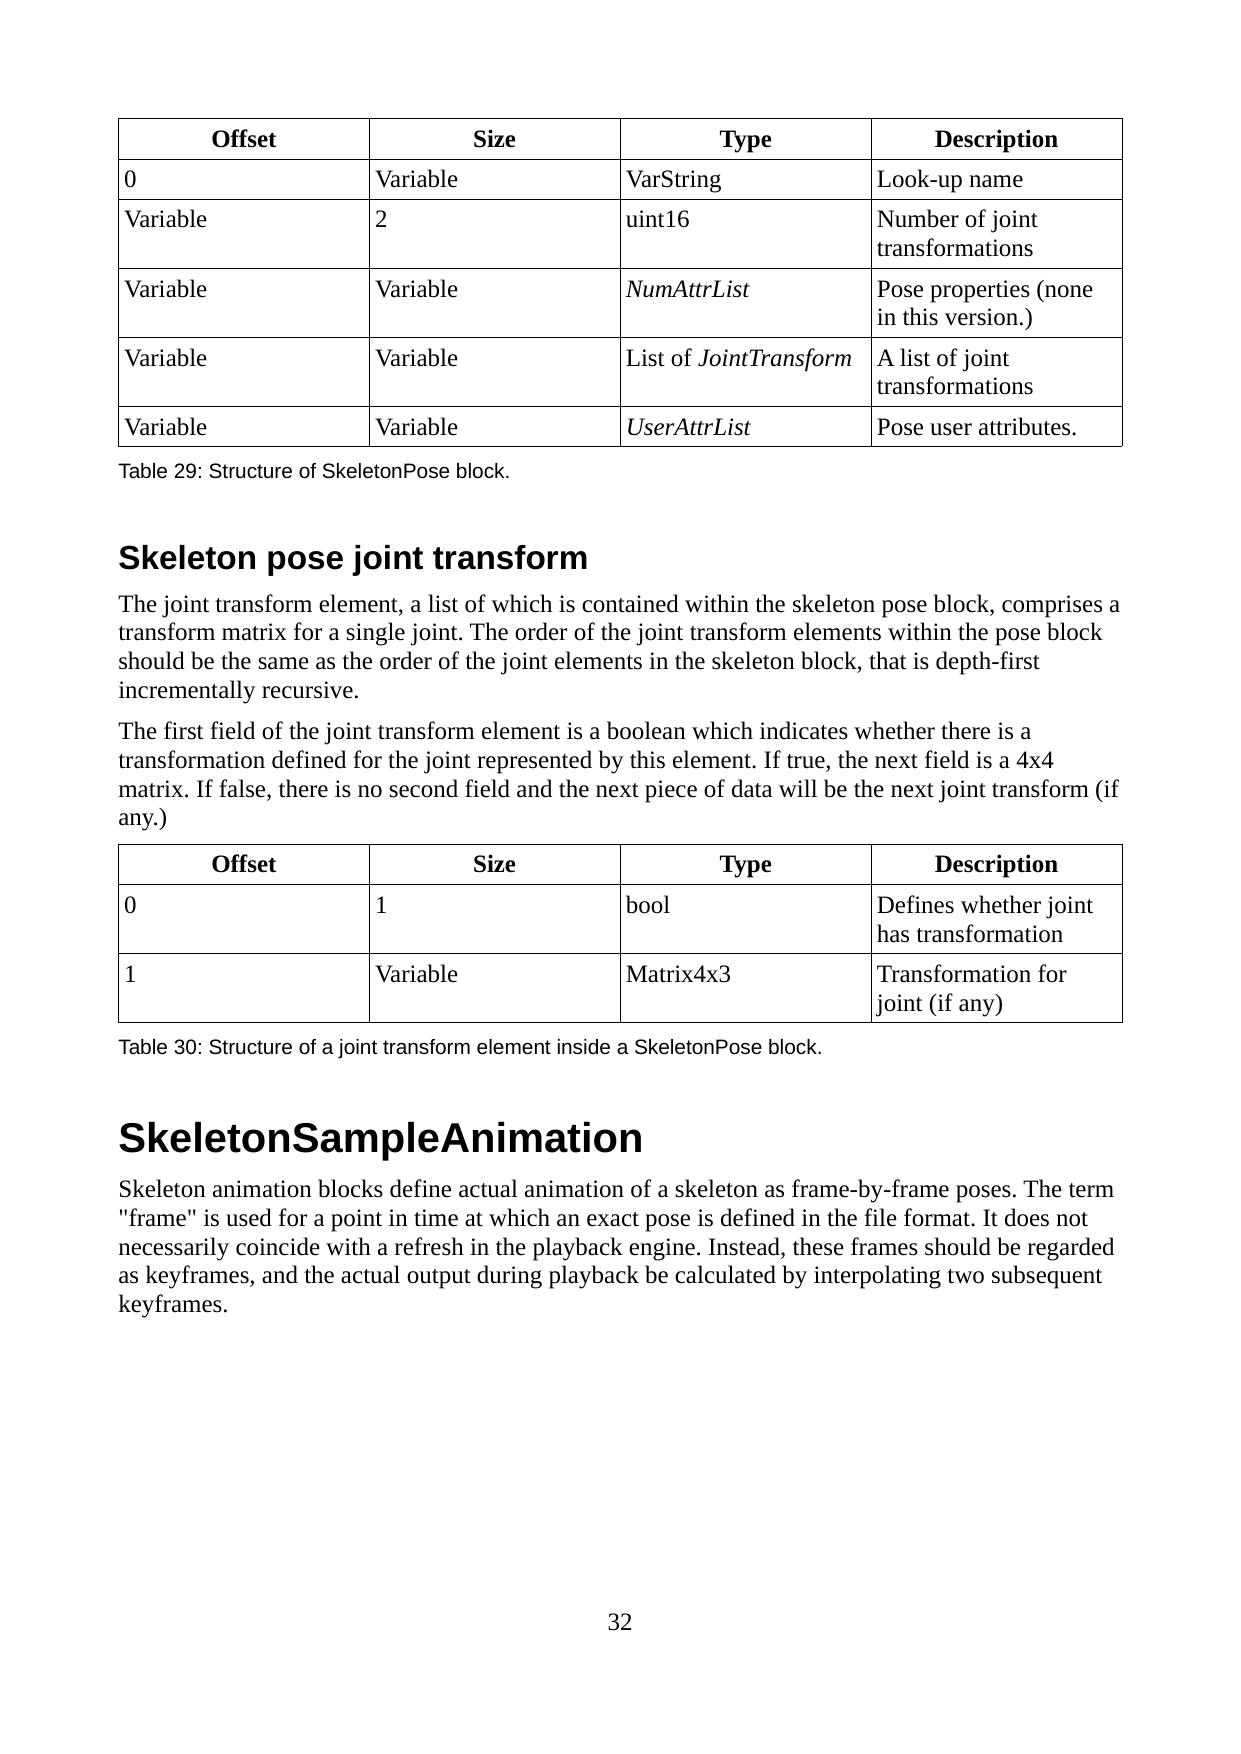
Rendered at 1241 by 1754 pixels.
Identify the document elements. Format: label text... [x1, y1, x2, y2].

table_cell Matrix4x3 [621, 954, 871, 1022]
table_cell Defines whether joint has transformation [872, 885, 1122, 953]
table_cell Pose user attributes. [872, 407, 1122, 446]
subtitle SkeletonSampleAnimation [118, 1114, 1122, 1162]
table_cell 0 [119, 160, 369, 199]
table_header Offset [119, 845, 369, 884]
table_cell 1 [370, 885, 620, 953]
table_cell Transformation for joint (if any) [872, 954, 1122, 1022]
table_header Type [621, 845, 871, 884]
table_cell Variable [370, 338, 620, 406]
table_cell List of JointTransform [621, 338, 871, 406]
table_cell Pose properties (none in this version.) [872, 269, 1122, 337]
table_cell Look-up name [872, 160, 1122, 199]
text Skeleton animation blocks define actual animation of a skeleton as frame-by-frame poses. The term "frame" is used for a point in time at which an exact pose is defined in the file format. It does not necessarily coincide with a refresh in the playback engine. Instead, these frames should be regarded as keyframes, and the actual output during playback be calculated by interpolating two subsequent keyframes. [118, 1174, 1122, 1318]
table_cell Variable [370, 160, 620, 199]
table_cell bool [621, 885, 871, 953]
table_header Description [872, 119, 1122, 158]
table_cell UserAttrList [621, 407, 871, 446]
table_cell 2 [370, 200, 620, 268]
table_header Offset [119, 119, 369, 158]
table_cell Number of joint transformations [872, 200, 1122, 268]
table_cell uint16 [621, 200, 871, 268]
text Table 29: Structure of SkeletonPose block. [118, 459, 1122, 483]
table_cell A list of joint transformations [872, 338, 1122, 406]
table_cell Variable [119, 269, 369, 337]
table_cell Variable [119, 407, 369, 446]
table_cell Variable [370, 269, 620, 337]
table_cell Variable [370, 407, 620, 446]
text Table 30: Structure of a joint transform element inside a SkeletonPose block. [118, 1035, 1122, 1059]
table_cell VarString [621, 160, 871, 199]
table_cell 0 [119, 885, 369, 953]
table_header Description [872, 845, 1122, 884]
table_cell Variable [119, 200, 369, 268]
text The joint transform element, a list of which is contained within the skeleton pose block, comprises a transform matrix for a single joint. The order of the joint transform elements within the pose block should be the same as the order of the joint elements in the skeleton block, that is depth-first incrementally recursive. [118, 589, 1122, 704]
subtitle Skeleton pose joint transform [118, 538, 1122, 576]
table_cell 1 [119, 954, 369, 1022]
table_cell Variable [370, 954, 620, 1022]
table_cell NumAttrList [621, 269, 871, 337]
table_header Type [621, 119, 871, 158]
table_header Size [370, 845, 620, 884]
text The first field of the joint transform element is a boolean which indicates whether there is a transformation defined for the joint represented by this element. If true, the next field is a 4x4 matrix. If false, there is no second field and the next piece of data will be the next joint transform (if any.) [118, 716, 1122, 831]
table_header Size [370, 119, 620, 158]
table_cell Variable [119, 338, 369, 406]
